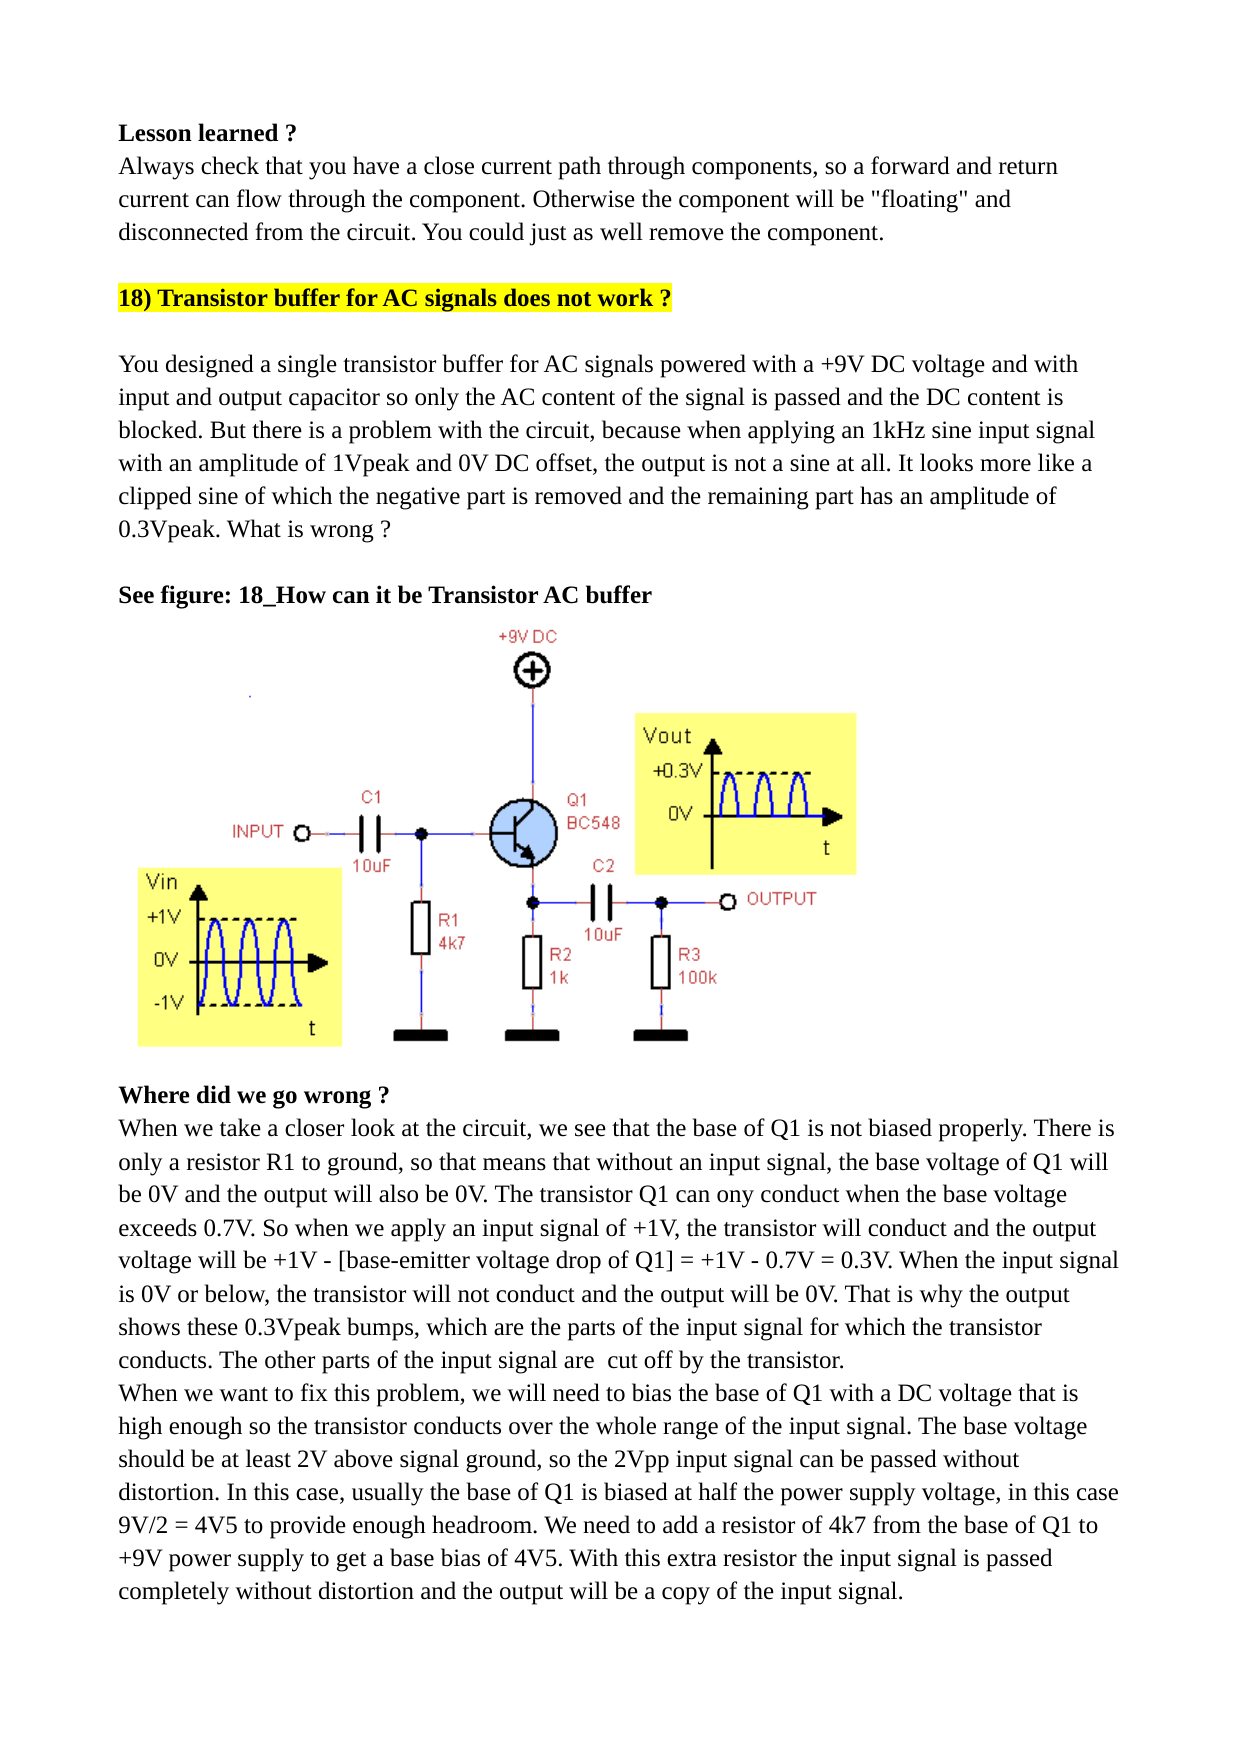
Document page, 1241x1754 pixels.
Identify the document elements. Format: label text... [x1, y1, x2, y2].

text Lesson learned ? Always check that you have a close current path through components, so a forward and return current can flow through the component. Otherwise the component will be "floating" and disconnected from the circuit. You could just as well remove the component. 18) Transistor buffer for AC signals does not work ? You designed a single transistor buffer for AC signals powered with a +9V DC voltage and with input and output capacitor so only the AC content of the signal is passed and the DC content is blocked. But there is a problem with the circuit, because when applying an 1kHz sine input signal with an amplitude of 1Vpeak and 0V DC offset, the output is not a sine at all. It looks more like a clipped sine of which the negative part is removed and the remaining part has an amplitude of 0.3Vpeak. What is wrong ? See figure: 18_How can it be Transistor AC buffer Where did we go wrong ? When we take a closer look at the circuit, we see that the base of Q1 is not biased properly. There is only a resistor R1 to ground, so that means that without an input signal, the base voltage of Q1 will be 0V and the output will also be 0V. The transistor Q1 can ony conduct when the base voltage exceeds 0.7V. So when we apply an input signal of +1V, the transistor will conduct and the output voltage will be +1V - [base-emitter voltage drop of Q1] = +1V - 0.7V = 0.3V. When the input signal is 0V or below, the transistor will not conduct and the output will be 0V. That is why the output shows these 0.3Vpeak bumps, which are the parts of the input signal for which the transistor conducts. The other parts of the input signal are cut off by the transistor. When we want to fix this problem, we will need to bias the base of Q1 with a DC voltage that is high enough so the transistor conducts over the whole range of the input signal. The base voltage should be at least 2V above signal ground, so the 2Vpp input signal can be passed without distortion. In this case, usually the base of Q1 is biased at half the power supply voltage, in this case 9V/2 = 4V5 to provide enough headroom. We need to add a resistor of 4k7 from the base of Q1 to +9V power supply to get a base bias of 4V5. With this extra resistor the input signal is passed completely without distortion and the output will be a copy of the input signal. [118, 118, 1122, 1604]
picture [118, 613, 881, 1077]
